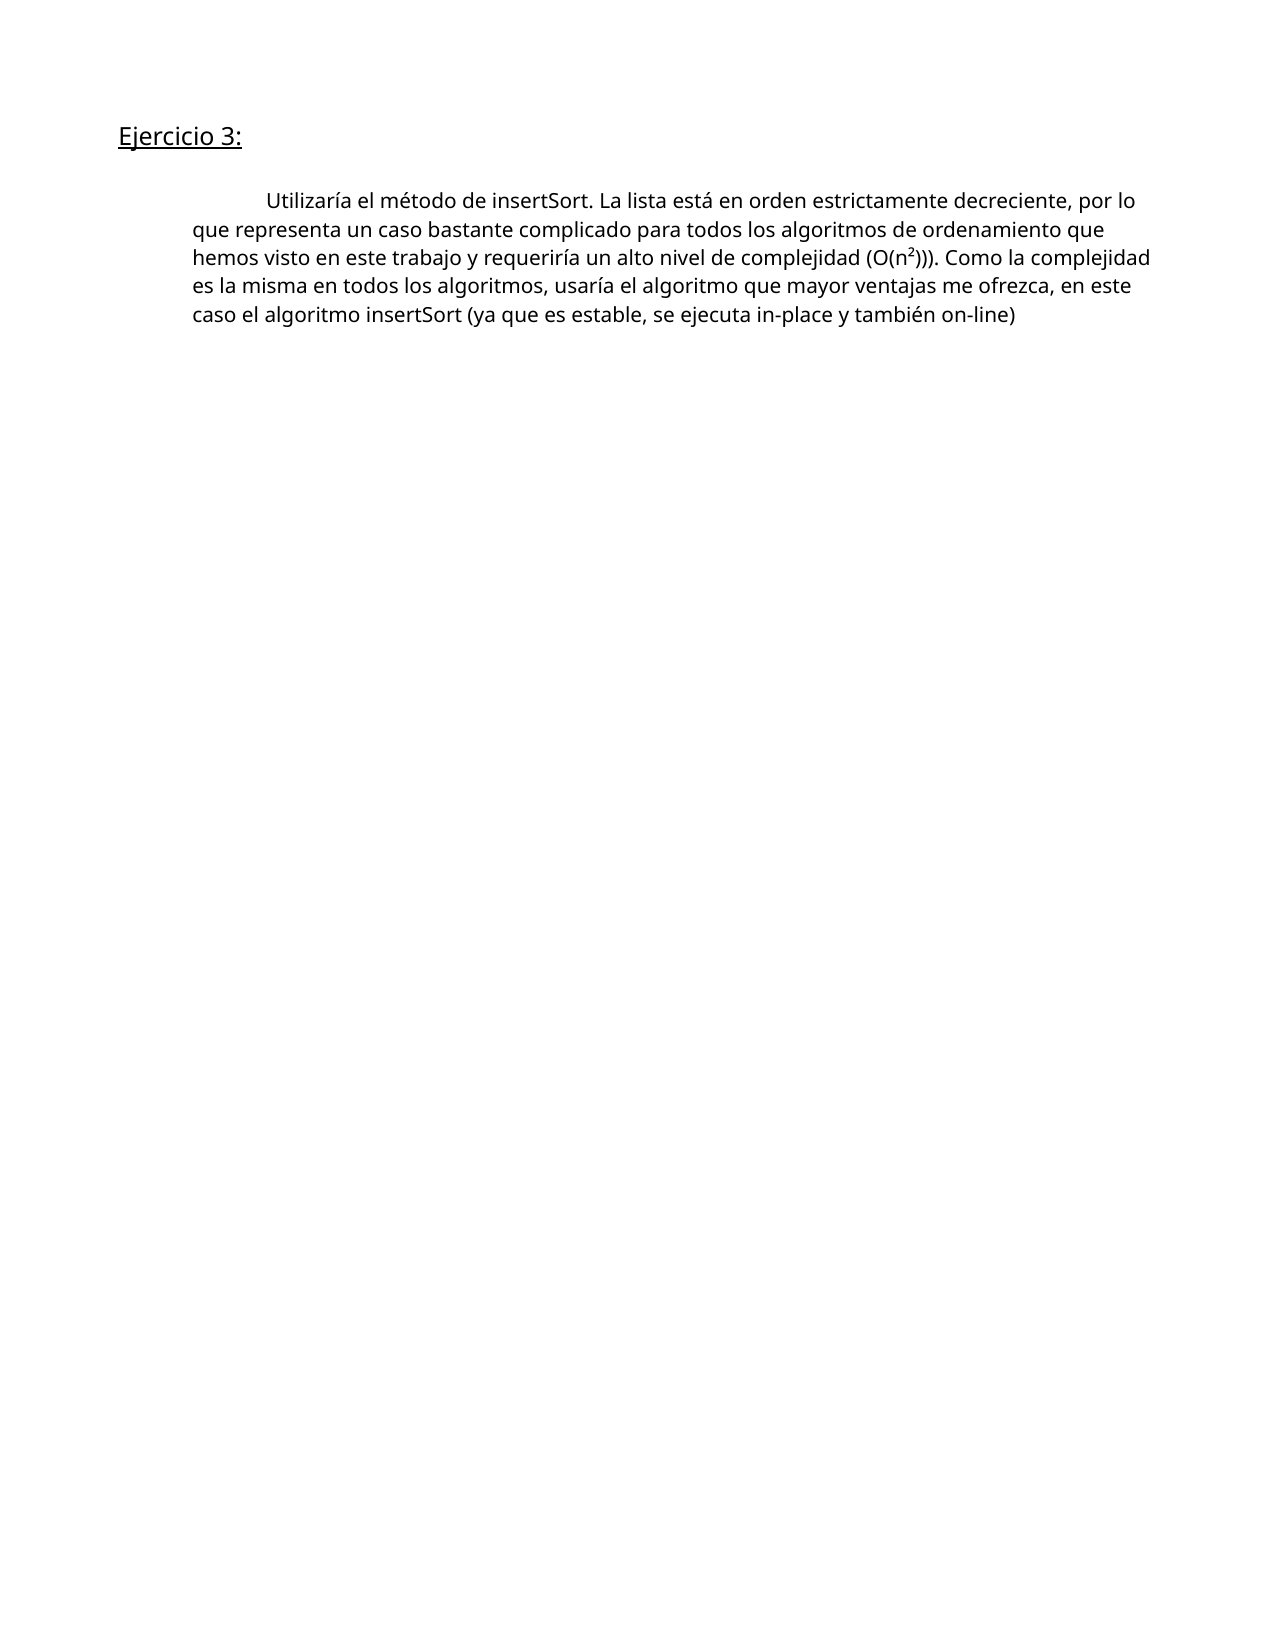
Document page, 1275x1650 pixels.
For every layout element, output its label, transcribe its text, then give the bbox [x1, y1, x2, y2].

text Utilizaría el método de insertSort. La lista está en orden estrictamente decreciente, por lo que representa un caso bastante complicado para todos los algoritmos de ordenamiento que hemos visto en este trabajo y requeriría un alto nivel de complejidad (O(n²))). Como la complejidad [118, 186, 1157, 272]
text caso el algoritmo insertSort (ya que es estable, se ejecuta in-place y también on-line) [118, 300, 1157, 328]
text Ejercicio 3: [118, 118, 1157, 152]
text es la misma en todos los algoritmos, usaría el algoritmo que mayor ventajas me ofrezca, en este [118, 272, 1157, 300]
